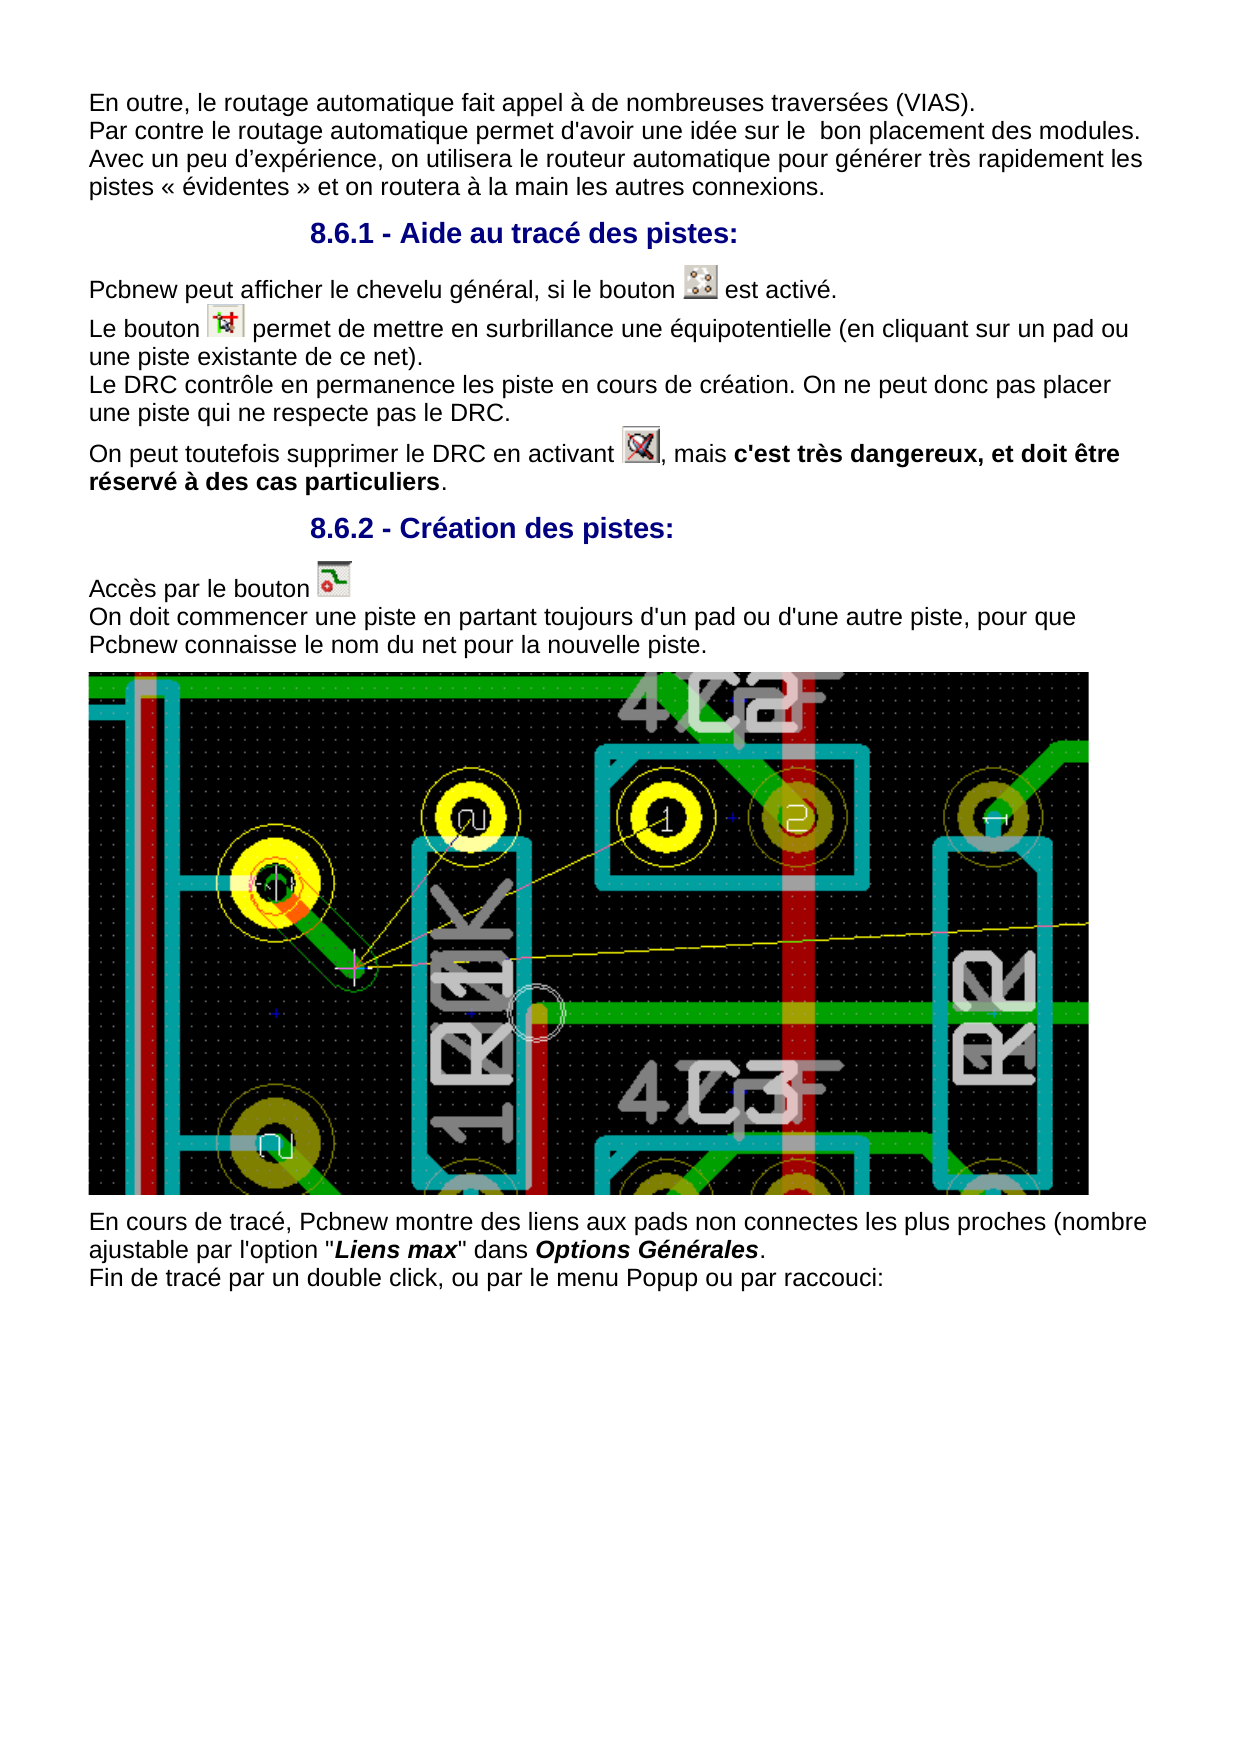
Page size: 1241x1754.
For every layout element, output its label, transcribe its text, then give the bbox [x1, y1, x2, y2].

text Le bouton permet de mettre en surbrillance une équipotentielle (en cliquant sur un pad ou une piste existante de ce net). [88, 304, 1152, 371]
text Pcbnew peut afficher le chevelu général, si le bouton est activé. [88, 266, 1152, 304]
text Par contre le routage automatique permet d'avoir une idée sur le bon placement des modules. [88, 117, 1152, 144]
picture [622, 426, 660, 463]
text En outre, le routage automatique fait appel à de nombreuses traversées (VIAS). [88, 88, 1152, 117]
text Avec un peu d’expérience, on utilisera le routeur automatique pour générer très rapidement les pistes « évidentes » et on routera à la main les autres connexions. [88, 144, 1152, 201]
text En cours de tracé, Pcbnew montre des liens aux pads non connectes les plus proches (nombre ajustable par l'option "Liens max" dans Options Générales. [88, 1208, 1152, 1264]
picture [683, 265, 718, 299]
picture [317, 561, 352, 597]
picture [207, 304, 246, 337]
text On doit commencer une piste en partant toujours d'un pad ou d'une autre piste, pour que Pcbnew connaisse le nom du net pour la nouvelle piste. [88, 602, 1152, 658]
picture [88, 672, 1089, 1195]
text On peut toutefois supprimer le DRC en activant , mais c'est très dangereux, et doit être réservé à des cas particuliers. [88, 427, 1152, 496]
text Fin de tracé par un double click, ou par le menu Popup ou par raccouci: [88, 1264, 1152, 1292]
text Le DRC contrôle en permanence les piste en cours de création. On ne peut donc pas placer une piste qui ne respecte pas le DRC. [88, 371, 1152, 427]
text Accès par le bouton [88, 561, 1152, 602]
subtitle Création des pistes: [236, 512, 1152, 545]
subtitle Aide au tracé des pistes: [236, 217, 1152, 249]
